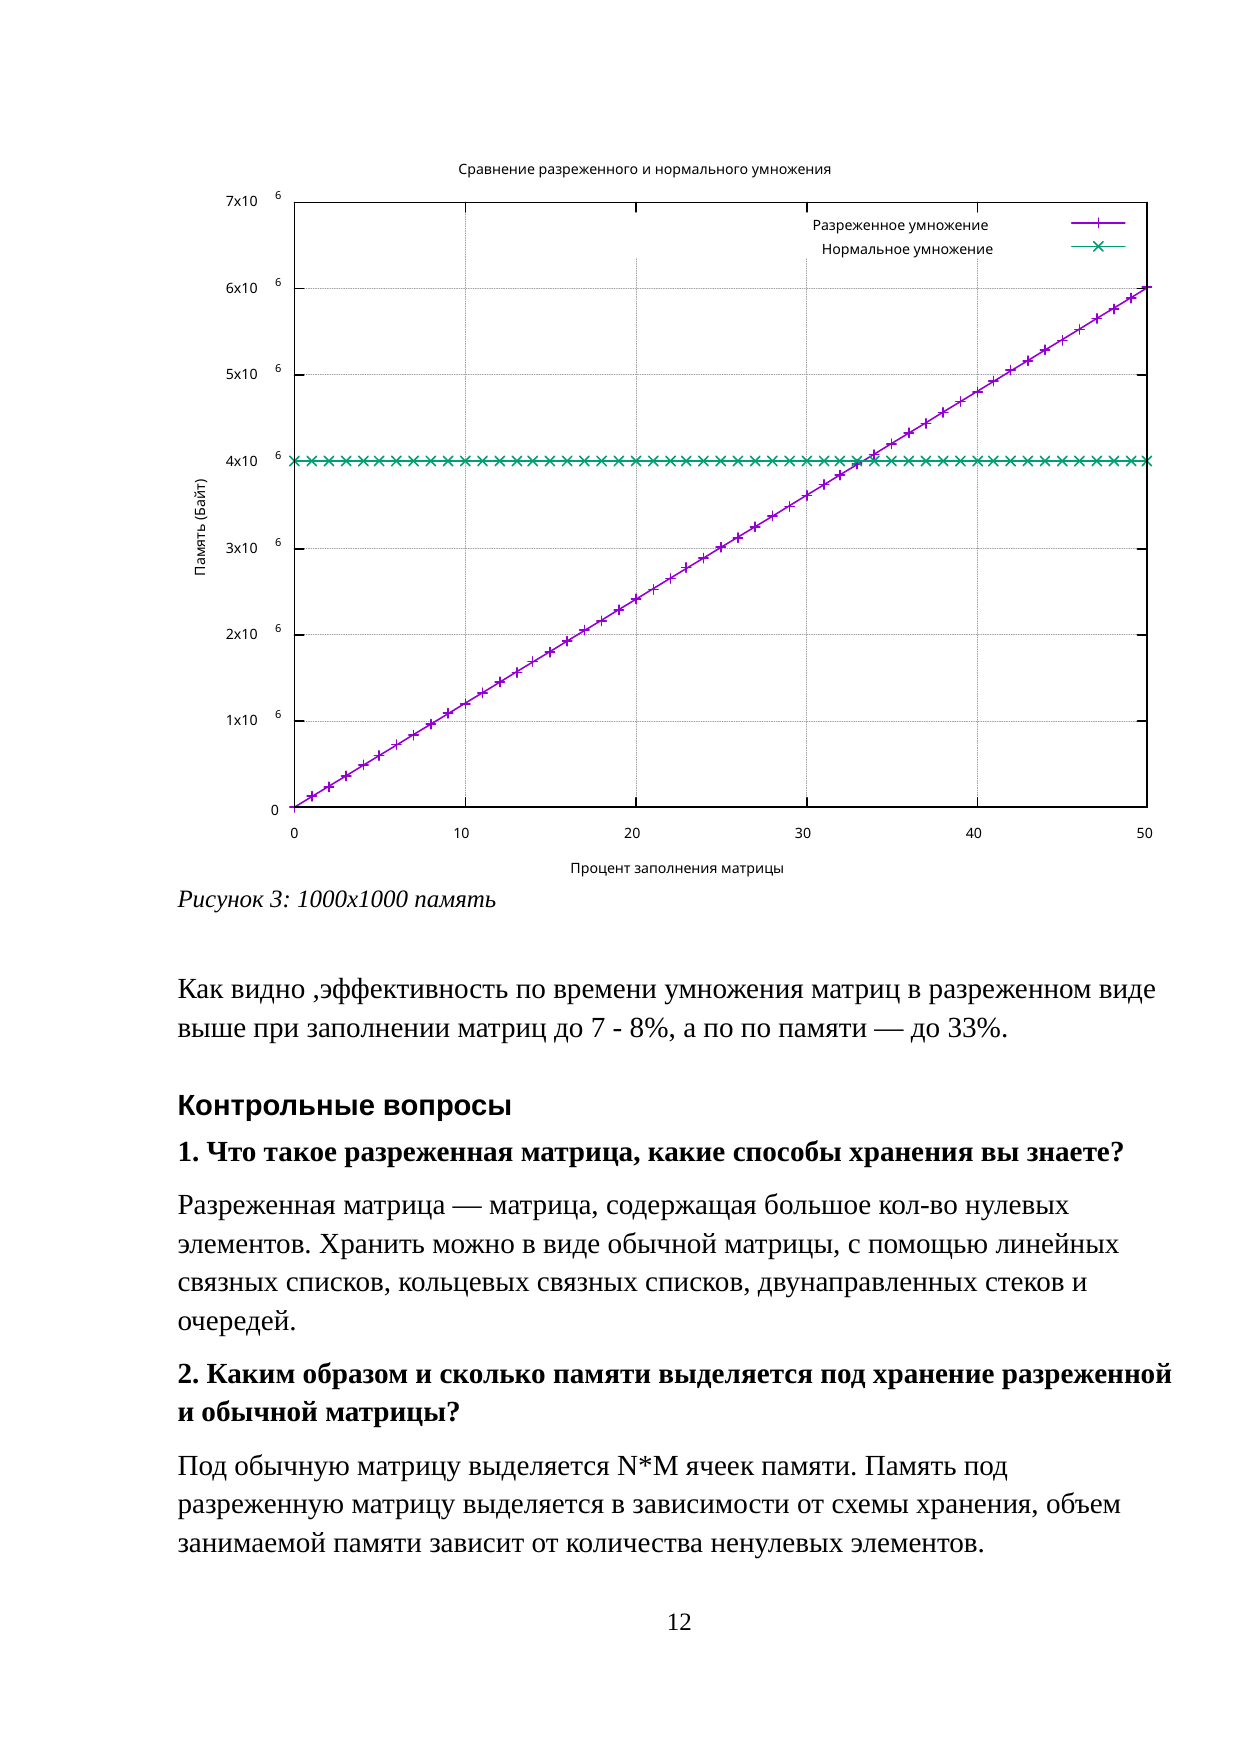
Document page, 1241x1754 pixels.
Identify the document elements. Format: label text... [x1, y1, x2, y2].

text Разреженная матрица — матрица, содержащая большое кол-во нулевых элементов. Хранить можно в виде обычной матрицы, с помощью линейных связных списков, кольцевых связных списков, двунаправленных стеков и очередей. [177, 1187, 1181, 1336]
text 2. Каким образом и сколько памяти выделяется под хранение разреженной и обычной матрицы? [177, 1356, 1181, 1428]
text Как видно ,эффективность по времени умножения матриц в разреженном виде выше при заполнении матриц до 7 - 8%, а по по памяти — до 33%. [177, 971, 1181, 1043]
subtitle Контрольные вопросы [177, 1088, 1181, 1122]
text Рисунок 3: 1000х1000 память [177, 131, 1181, 913]
text 1. Что такое разреженная матрица, какие способы хранения вы знаете? [177, 1134, 1181, 1168]
text Под обычную матрицу выделяется N*M ячеек памяти. Память под разреженную матрицу выделяется в зависимости от схемы хранения, объем занимаемой памяти зависит от количества ненулевых элементов. [177, 1448, 1181, 1558]
